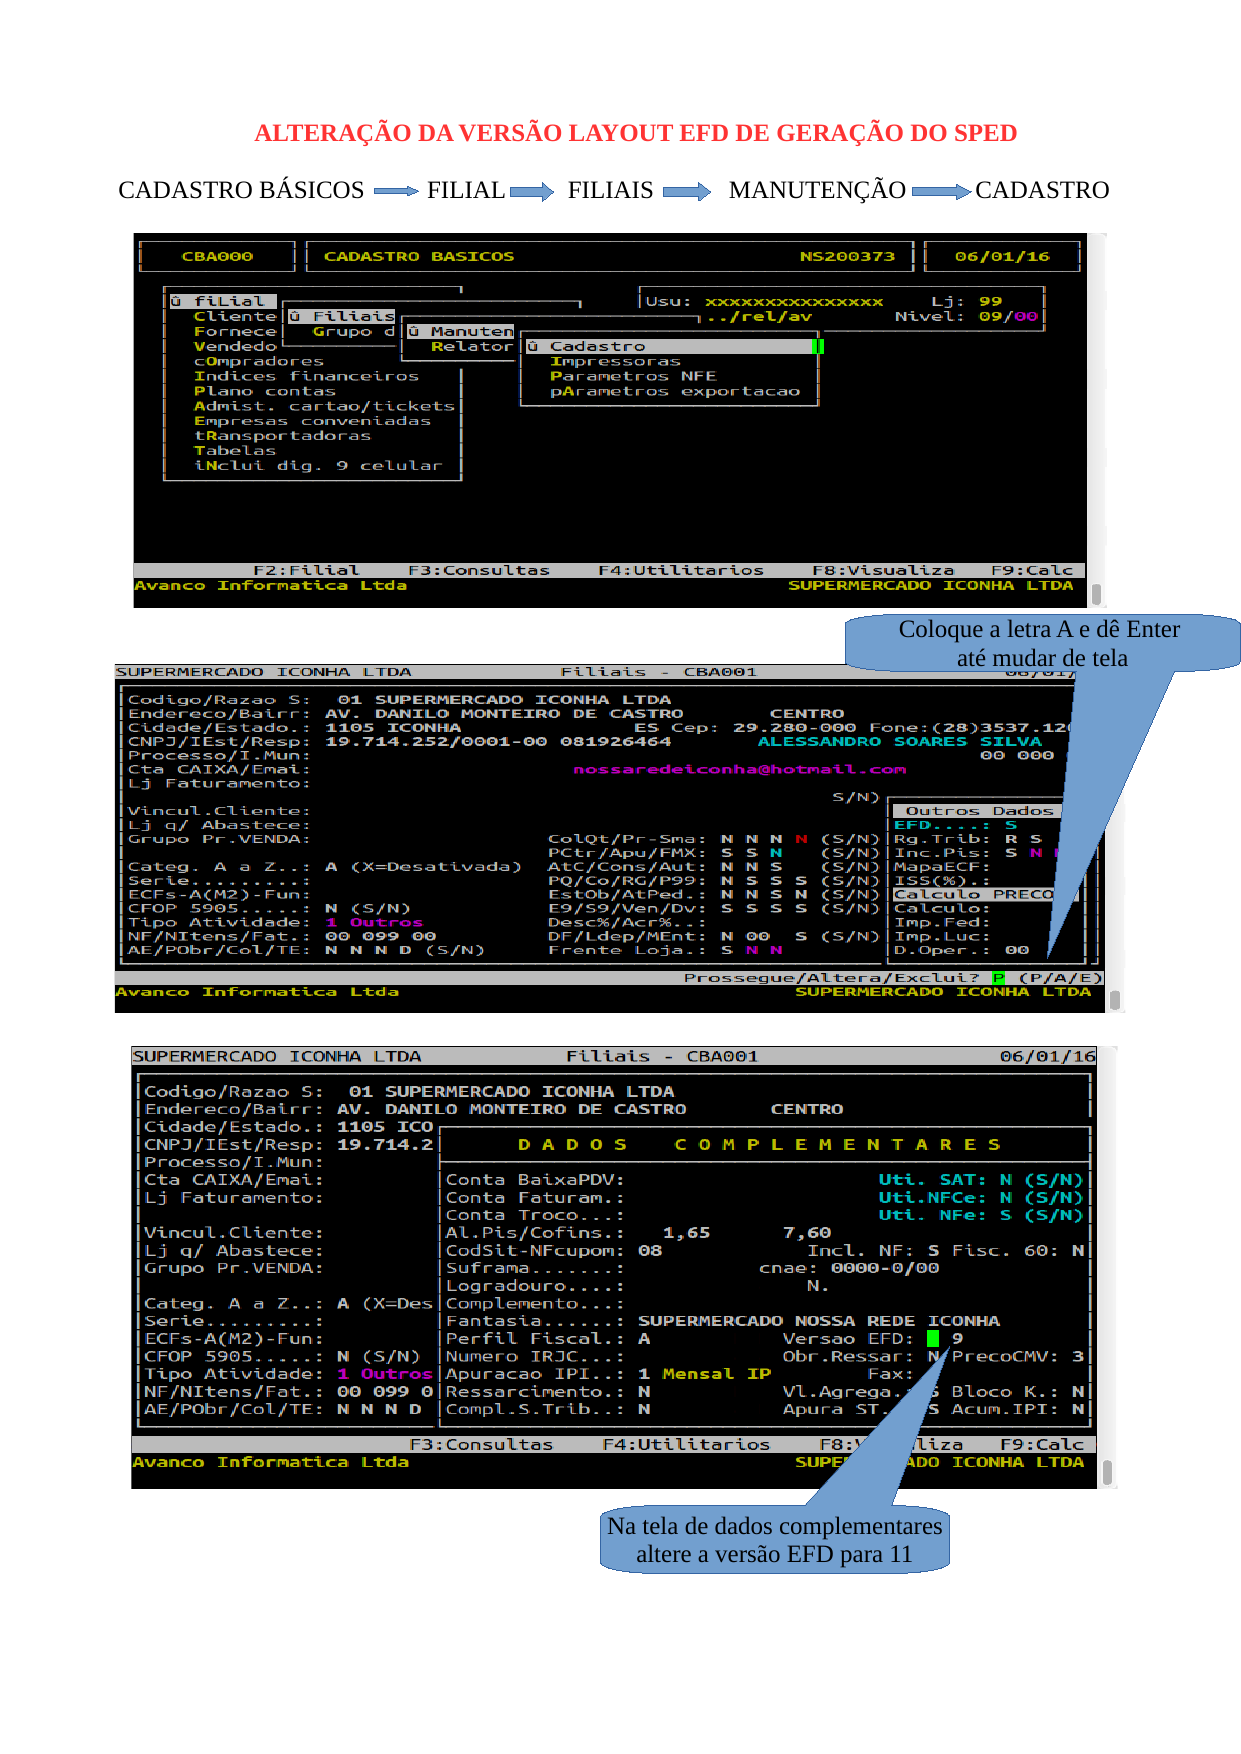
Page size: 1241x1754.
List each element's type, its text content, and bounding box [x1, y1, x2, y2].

text CADASTRO BÁSICOS FILIAL FILIAIS MANUTENÇÃO CADASTRO [118, 176, 1122, 204]
picture [114, 664, 1126, 1013]
picture [133, 233, 1107, 608]
picture [131, 1046, 1118, 1489]
text ALTERAÇÃO DA VERSÃO LAYOUT EFD DE GERAÇÃO DO SPED [118, 118, 1122, 147]
